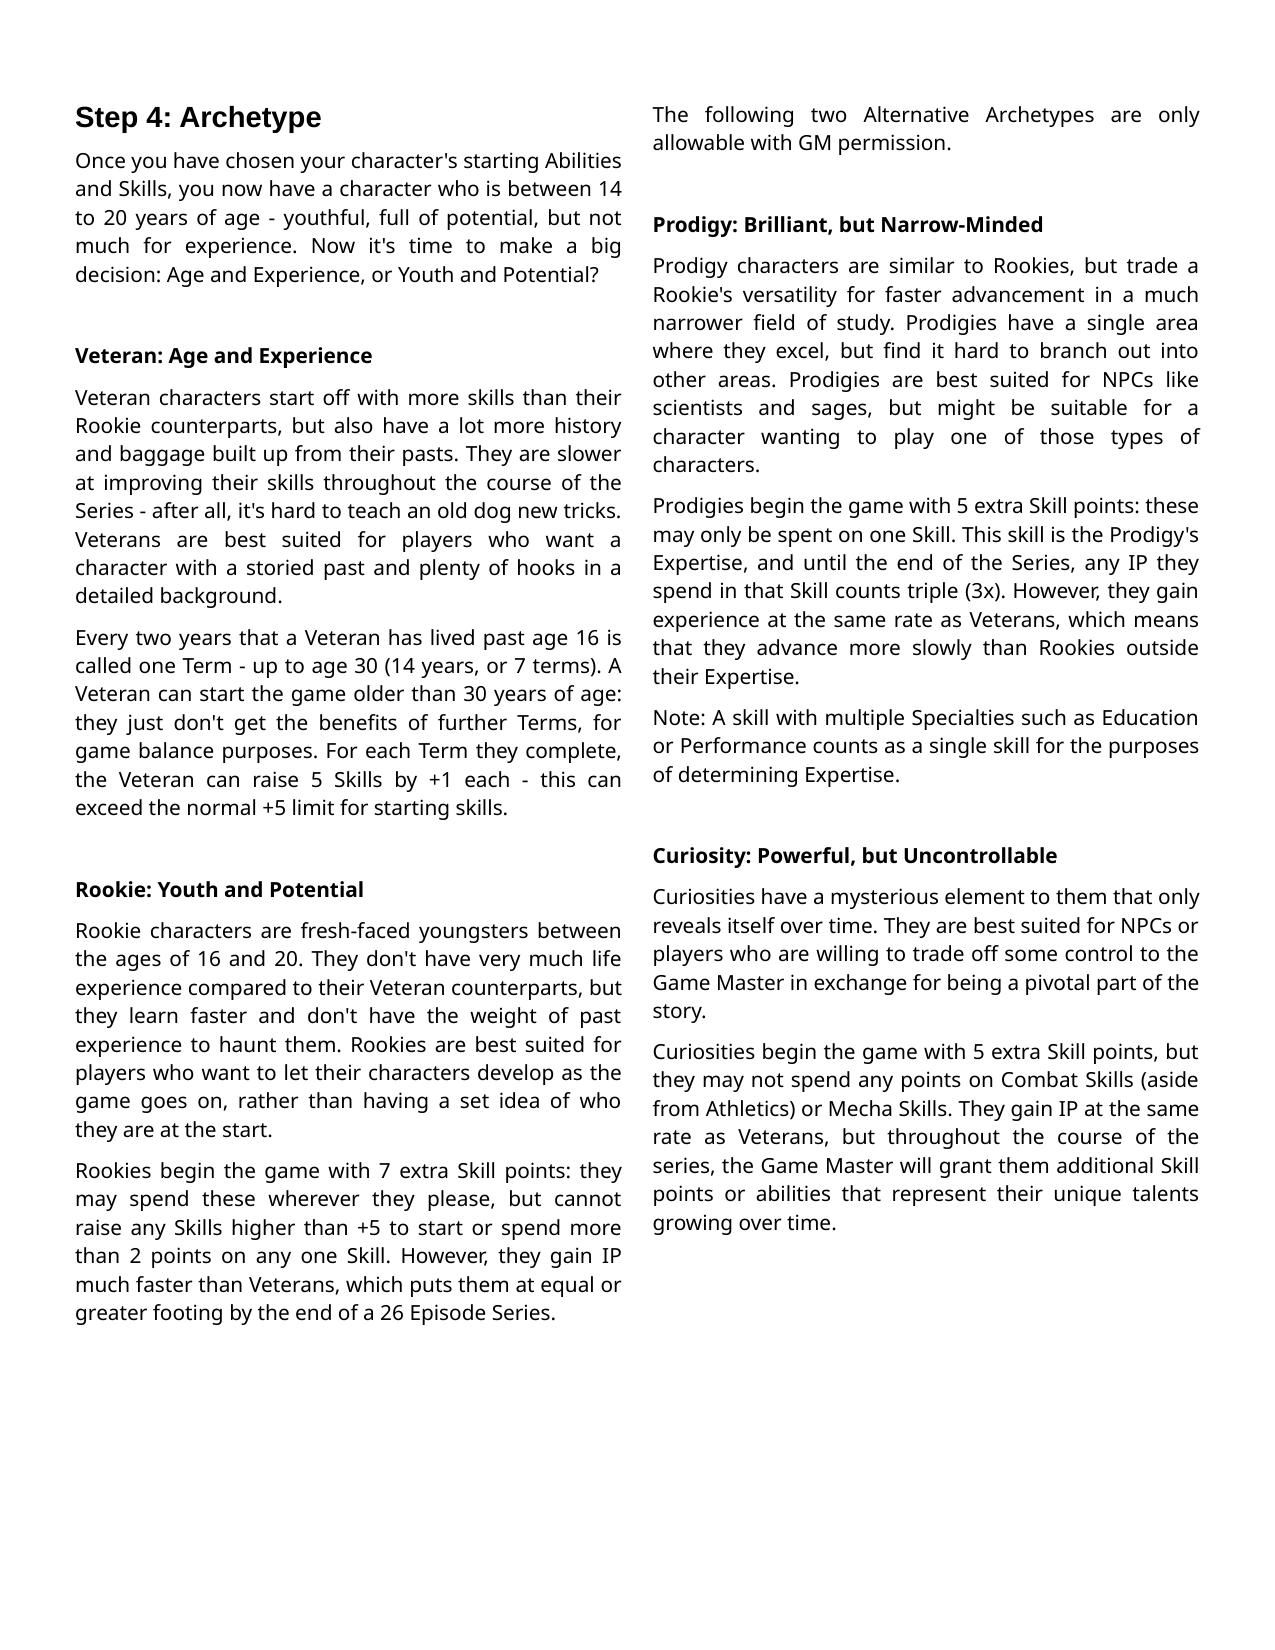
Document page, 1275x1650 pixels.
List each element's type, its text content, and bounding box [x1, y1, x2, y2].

text Veteran: Age and Experience [75, 342, 622, 370]
text Veteran characters start off with more skills than their Rookie counterparts, but also have a lot more history and baggage built up from their pasts. They are slower at improving their skills throughout the course of the Series - after all, it's hard to teach an old dog new tricks. Veterans are best suited for players who want a character with a storied past and plenty of hooks in a detailed background. [75, 383, 622, 610]
text Note: A skill with multiple Specialties such as Education or Performance counts as a single skill for the purposes of determining Expertise. [652, 703, 1200, 788]
text Prodigy characters are similar to Rookies, but trade a Rookie's versatility for faster advancement in a much narrower field of study. Prodigies have a single area where they excel, but find it hard to branch out into other areas. Prodigies are best suited for NPCs like scientists and sages, but might be suitable for a character wanting to play one of those types of characters. [652, 251, 1200, 479]
text The following two Alternative Archetypes are only allowable with GM permission. [652, 100, 1200, 157]
text Prodigy: Brilliant, but Narrow-Minded [652, 210, 1200, 239]
subtitle Step 4: Archetype [75, 100, 622, 133]
text Once you have chosen your character's starting Abilities and Skills, you now have a character who is between 14 to 20 years of age - youthful, full of potential, but not much for experience. Now it's time to make a big decision: Age and Experience, or Youth and Potential? [75, 146, 622, 288]
text Every two years that a Veteran has lived past age 16 is called one Term - up to age 30 (14 years, or 7 terms). A Veteran can start the game older than 30 years of age: they just don't get the benefits of further Terms, for game balance purposes. For each Term they complete, the Veteran can raise 5 Skills by +1 each - this can exceed the normal +5 limit for starting skills. [75, 623, 622, 822]
text Curiosities begin the game with 5 extra Skill points, but they may not spend any points on Combat Skills (aside from Athletics) or Mecha Skills. They gain IP at the same rate as Veterans, but throughout the course of the series, the Game Master will grant them additional Skill points or abilities that represent their unique talents growing over time. [652, 1037, 1200, 1236]
text Curiosities have a mysterious element to them that only reveals itself over time. They are best suited for NPCs or players who are willing to trade off some control to the Game Master in exchange for being a pivotal part of the story. [652, 882, 1200, 1025]
text Rookie characters are fresh-faced youngsters between the ages of 16 and 20. They don't have very much life experience compared to their Veteran counterparts, but they learn faster and don't have the weight of past experience to haunt them. Rookies are best suited for players who want to let their characters develop as the game goes on, rather than having a set idea of who they are at the start. [75, 916, 622, 1143]
text Rookie: Youth and Potential [75, 875, 622, 903]
text Prodigies begin the game with 5 extra Skill points: these may only be spent on one Skill. This skill is the Prodigy's Expertise, and until the end of the Series, any IP they spend in that Skill counts triple (3x). However, they gain experience at the same rate as Veterans, which means that they advance more slowly than Rookies outside their Expertise. [652, 491, 1200, 690]
text Curiosity: Powerful, but Uncontrollable [652, 842, 1200, 870]
text Rookies begin the game with 7 extra Skill points: they may spend these wherever they please, but cannot raise any Skills higher than +5 to start or spend more than 2 points on any one Skill. However, they gain IP much faster than Veterans, which puts them at equal or greater footing by the end of a 26 Episode Series. [75, 1156, 622, 1327]
